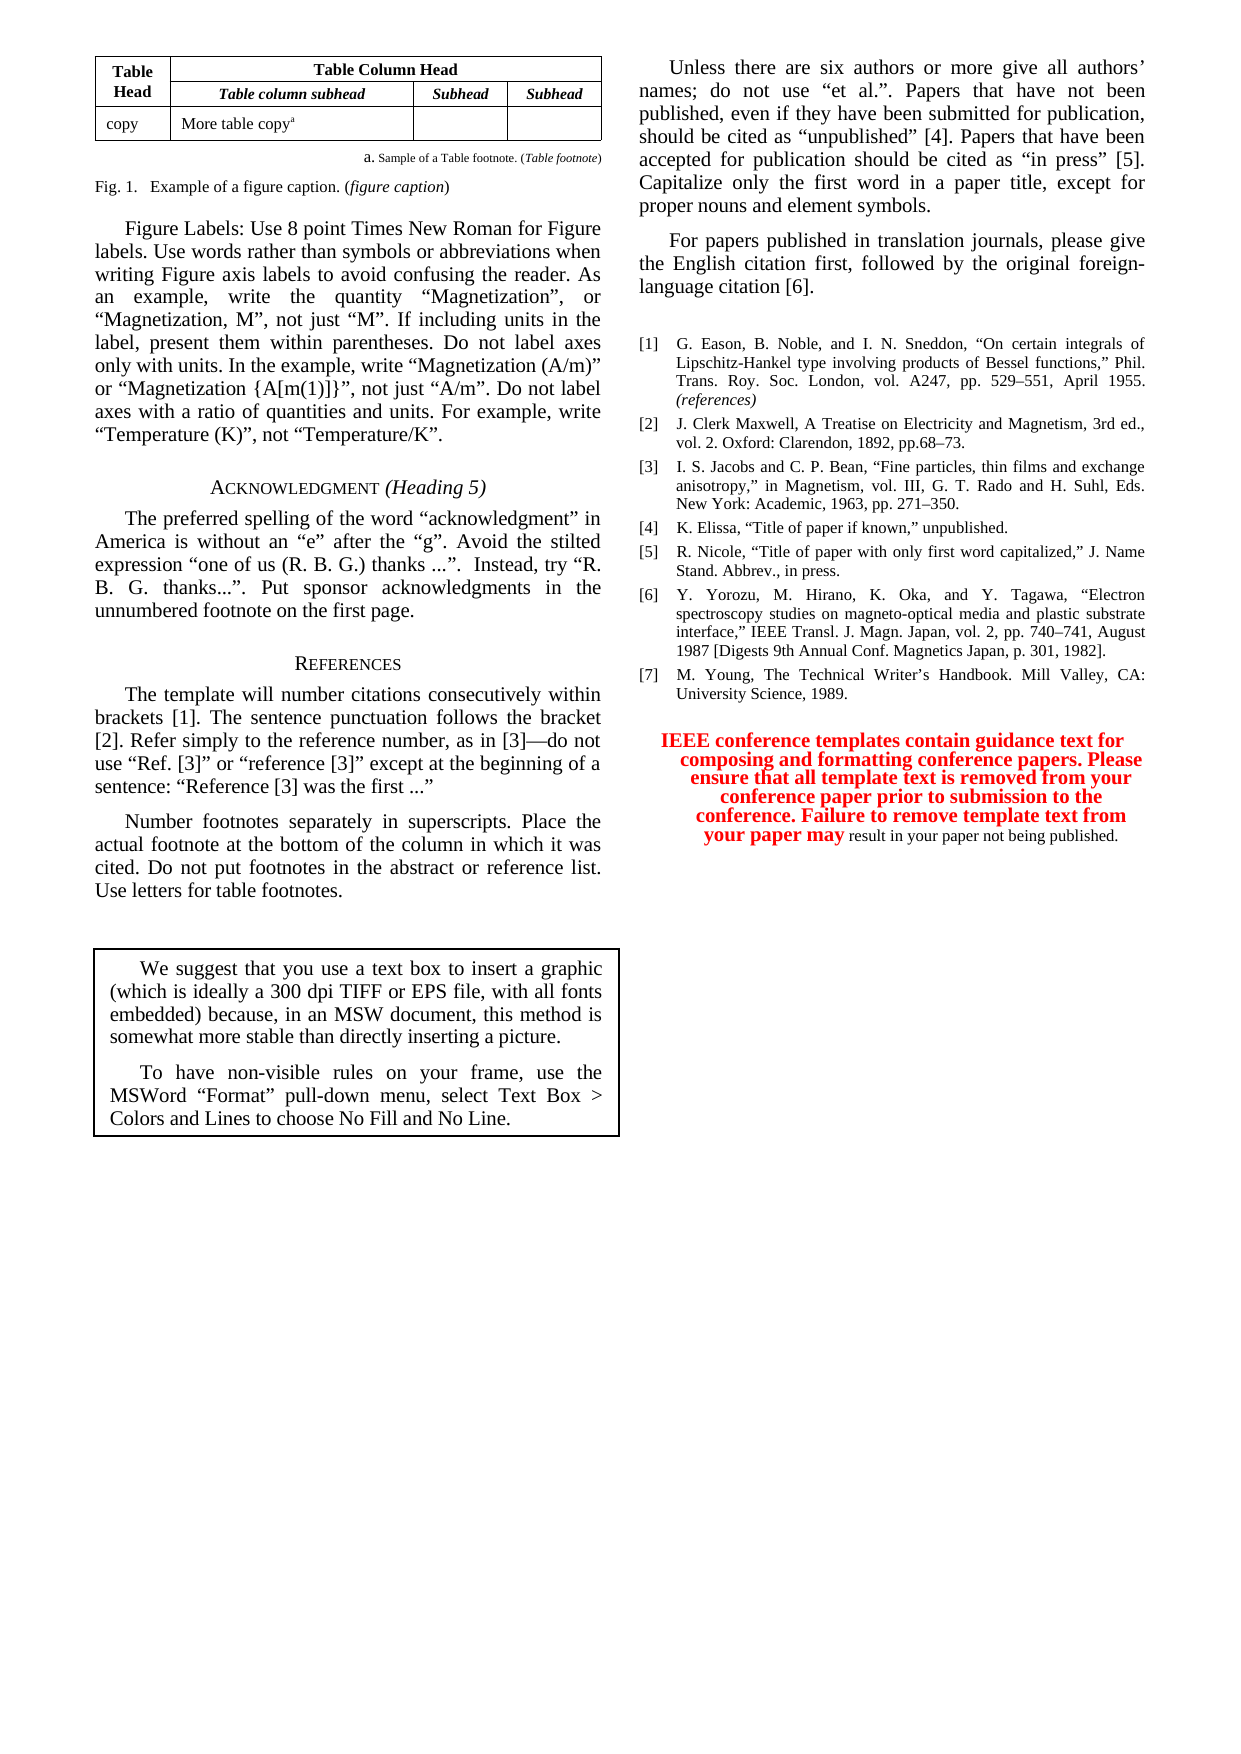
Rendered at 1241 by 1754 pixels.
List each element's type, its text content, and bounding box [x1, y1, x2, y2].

text The preferred spelling of the word “acknowledgment” in America is without an “e” after the “g”. Avoid the stilted expression “one of us (R. B. G.) thanks ...”. Instead, try “R. B. G. thanks...”. Put sponsor acknowledgments in the unnumbered footnote on the first page. [94, 508, 601, 622]
table_cell [414, 107, 507, 139]
table_cell [508, 107, 601, 139]
table_cell Subhead [414, 82, 507, 106]
list K. Elissa, “Title of paper if known,” unpublished. [639, 519, 1146, 537]
table_cell Table column subhead [171, 82, 413, 106]
table_header Table Head [96, 57, 170, 106]
table_cell Subhead [508, 82, 601, 106]
text Number footnotes separately in superscripts. Place the actual footnote at the bottom of the column in which it was cited. Do not put footnotes in the abstract or reference list. Use letters for table footnotes. [94, 811, 601, 902]
text To have non-visible rules on your frame, use the MSWord “Format” pull-down menu, select Text Box > Colors and Lines to choose No Fill and No Line. [109, 1061, 603, 1128]
list J. Clerk Maxwell, A Treatise on Electricity and Magnetism, 3rd ed., vol. 2. Oxford: Clarendon, 1892, pp.68–73. [639, 414, 1146, 452]
text The template will number citations consecutively within brackets [1]. The sentence punctuation follows the bracket [2]. Refer simply to the reference number, as in [3]—do not use “Ref. [3]” or “reference [3]” except at the beginning of a sentence: “Reference [3] was the first ...” [94, 684, 601, 798]
list Y. Yorozu, M. Hirano, K. Oka, and Y. Tagawa, “Electron spectroscopy studies on magneto-optical media and plastic substrate interface,” IEEE Transl. J. Magn. Japan, vol. 2, pp. 740–741, August 1987 [Digests 9th Annual Conf. Magnetics Japan, p. 301, 1982]. [639, 585, 1146, 660]
list I. S. Jacobs and C. P. Bean, “Fine particles, thin films and exchange anisotropy,” in Magnetism, vol. III, G. T. Rado and H. Suhl, Eds. New York: Academic, 1963, pp. 271–350. [639, 457, 1146, 513]
list Sample of a Table footnote. (Table footnote) [97, 146, 601, 166]
table_cell More table copya [171, 107, 413, 139]
text IEEE conference templates contain guidance text for composing and formatting conference papers. Please ensure that all template text is removed from your conference paper prior to submission to the conference. Failure to remove template text from your paper may result in your paper not being published. [639, 732, 1146, 845]
list R. Nicole, “Title of paper with only first word capitalized,” J. Name Stand. Abbrev., in press. [639, 543, 1146, 580]
subtitle References [94, 651, 601, 675]
list M. Young, The Technical Writer’s Handbook. Mill Valley, CA: University Science, 1989. [639, 666, 1146, 703]
list Example of a figure caption. (figure caption) [94, 177, 601, 196]
text We suggest that you use a text box to insert a graphic (which is ideally a 300 dpi TIFF or EPS file, with all fonts embedded) because, in an MSW document, this method is somewhat more stable than directly inserting a picture. [109, 957, 603, 1048]
text Unless there are six authors or more give all authors’ names; do not use “et al.”. Papers that have not been published, even if they have been submitted for publication, should be cited as “unpublished” [4]. Papers that have been accepted for publication should be cited as “in press” [5]. Capitalize only the first word in a paper title, except for proper nouns and element symbols. [639, 56, 1146, 217]
subtitle Acknowledgment (Heading 5) [94, 475, 601, 499]
table_cell copy [96, 107, 170, 139]
text For papers published in translation journals, please give the English citation first, followed by the original foreign-language citation [6]. [639, 229, 1146, 298]
list G. Eason, B. Noble, and I. N. Sneddon, “On certain integrals of Lipschitz-Hankel type involving products of Bessel functions,” Phil. Trans. Roy. Soc. London, vol. A247, pp. 529–551, April 1955. (references) [639, 334, 1146, 409]
text Figure Labels: Use 8 point Times New Roman for Figure labels. Use words rather than symbols or abbreviations when writing Figure axis labels to avoid confusing the reader. As an example, write the quantity “Magnetization”, or “Magnetization, M”, not just “M”. If including units in the label, present them within parentheses. Do not label axes only with units. In the example, write “Magnetization (A/m)” or “Magnetization {A[m(1)]}”, not just “A/m”. Do not label axes with a ratio of quantities and units. For example, write “Temperature (K)”, not “Temperature/K”. [94, 217, 601, 446]
table_header Table Column Head [171, 57, 601, 81]
